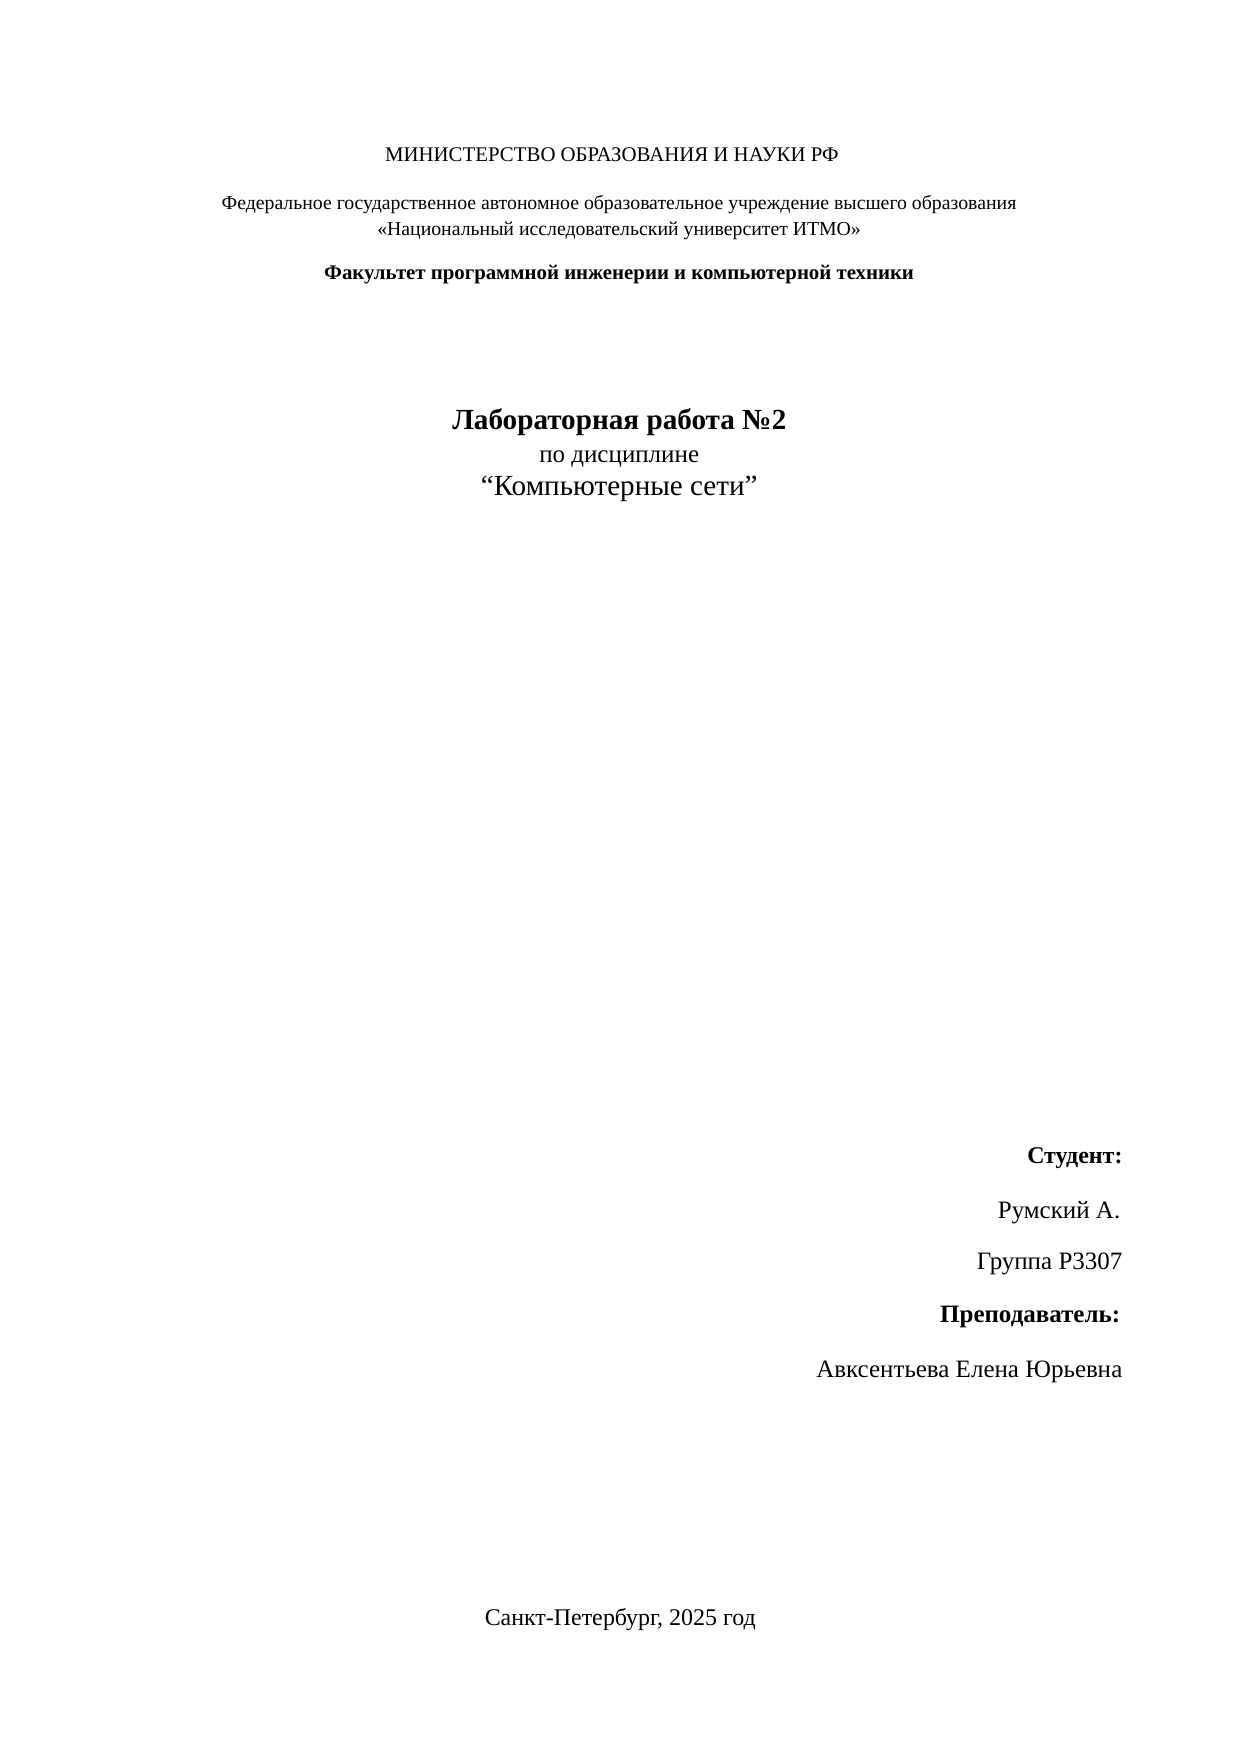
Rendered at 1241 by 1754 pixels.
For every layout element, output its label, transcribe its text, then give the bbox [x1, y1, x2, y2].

text Санкт-Петербург, 2025 год [118, 1603, 1122, 1631]
text Авксентьева Елена Юрьевна [770, 1354, 1122, 1382]
text Группа P3307 [895, 1246, 1122, 1275]
text Преподаватель: [118, 1299, 1120, 1328]
text по дисциплине [118, 439, 1120, 468]
text Лабораторная работа №2 [118, 402, 1120, 436]
text Факультет программной инженерии и компьютерной техники [118, 260, 1120, 284]
text Студент: [960, 1141, 1122, 1168]
text Румский А. [118, 1195, 1120, 1224]
text МИНИСТЕРСТВО ОБРАЗОВАНИЯ И НАУКИ РФ [118, 142, 1105, 166]
text Федеральное государственное автономное образовательное учреждение высшего образования «Национальный исследовательский университет ИТМО» [172, 191, 1066, 240]
text “Компьютерные сети” [118, 468, 1120, 502]
